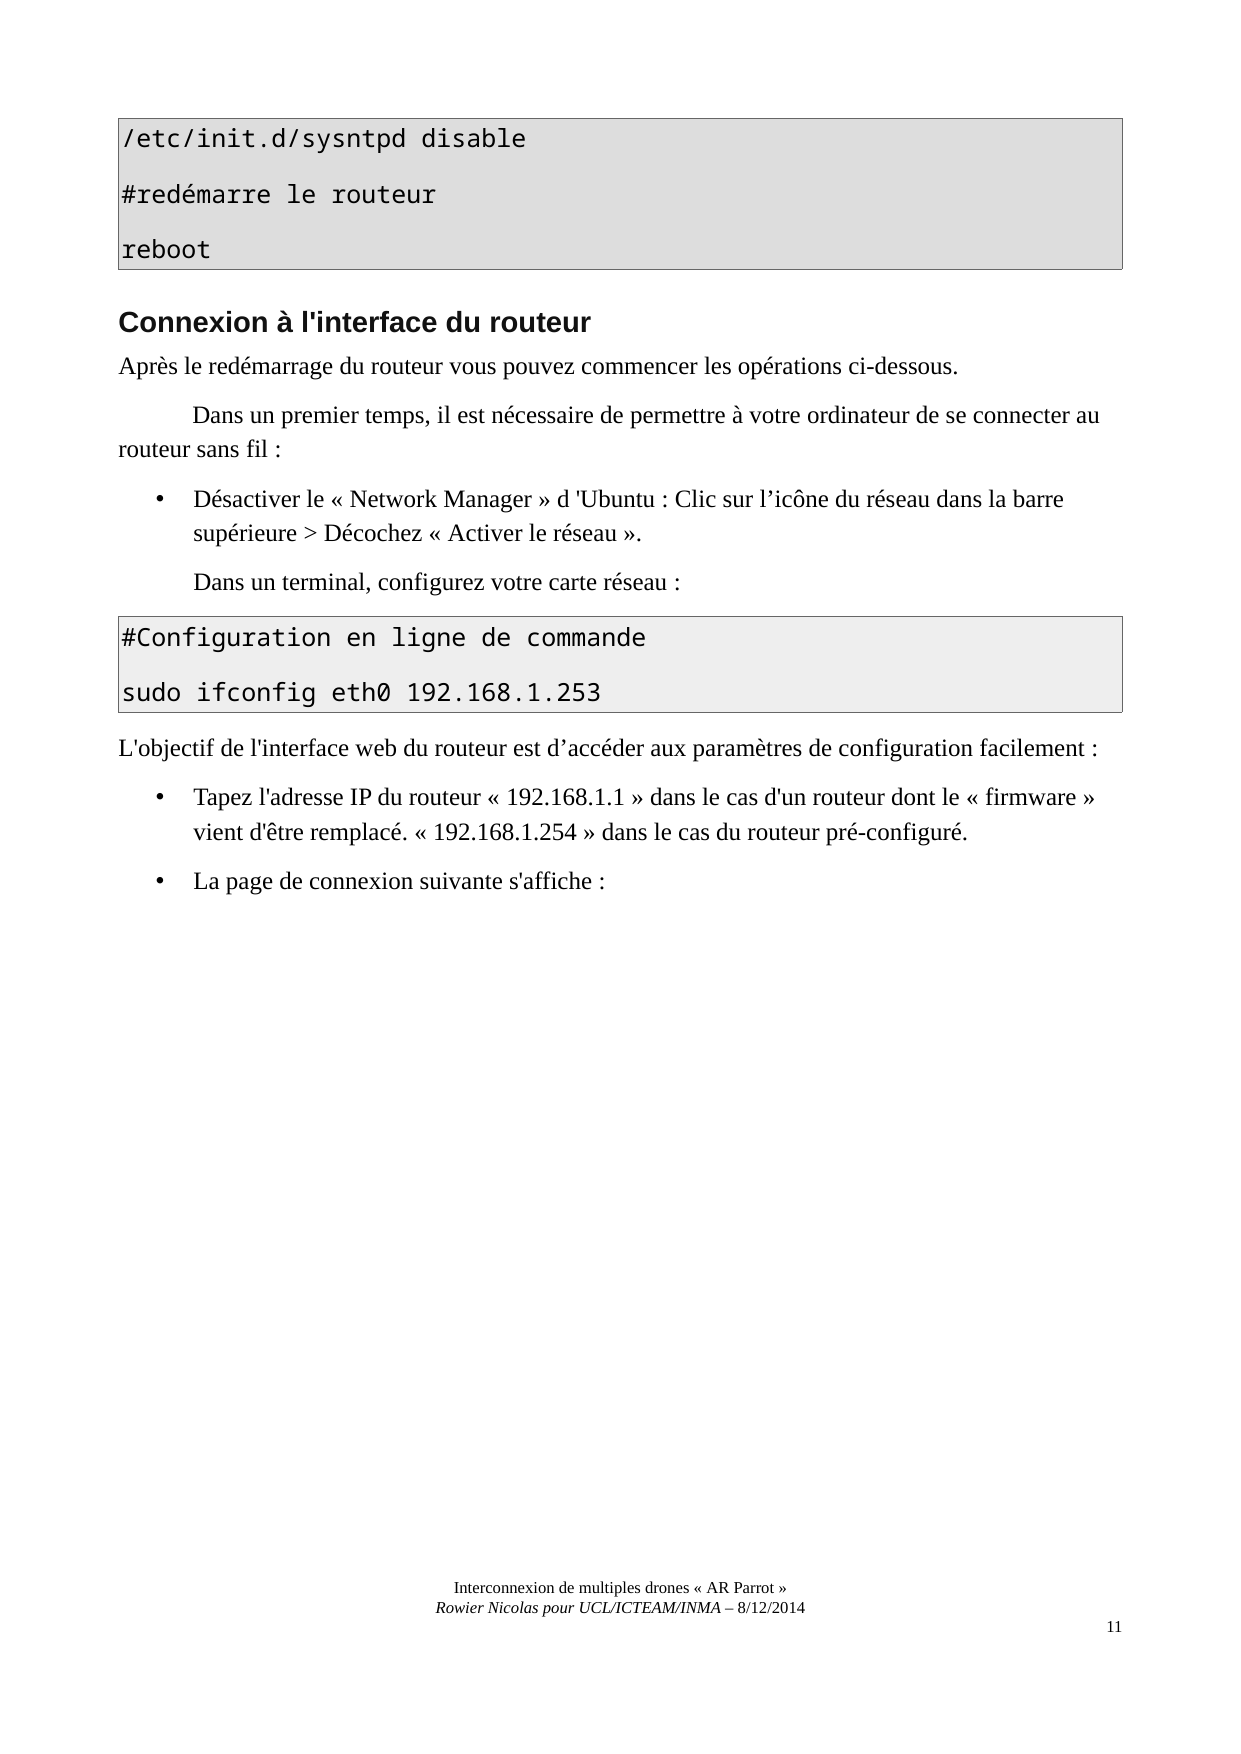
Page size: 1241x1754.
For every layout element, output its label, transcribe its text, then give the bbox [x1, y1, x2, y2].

list Dans un terminal, configurez votre carte réseau : [156, 567, 1122, 596]
text reboot [119, 229, 1122, 269]
text Dans un premier temps, il est nécessaire de permettre à votre ordinateur de se connecter au routeur sans fil : [118, 400, 1122, 463]
list Tapez l'adresse IP du routeur « 192.168.1.1 » dans le cas d'un routeur dont le « firmware » vient d'être remplacé. « 192.168.1.254 » dans le cas du routeur pré-configuré. [156, 782, 1122, 845]
list Désactiver le « Network Manager » d 'Ubuntu : Clic sur l’icône du réseau dans la barre supérieure > Décochez « Activer le réseau ». [156, 484, 1122, 547]
text sudo ifconfig eth0 192.168.1.253 [119, 672, 1122, 712]
text #redémarre le routeur [119, 173, 1122, 211]
text /etc/init.d/sysntpd disable [119, 119, 1122, 155]
text #Configuration en ligne de commande [119, 617, 1122, 653]
list La page de connexion suivante s'affiche : [156, 866, 1122, 894]
text Après le redémarrage du routeur vous pouvez commencer les opérations ci-dessous. [118, 351, 1122, 380]
subtitle Connexion à l'interface du routeur [118, 305, 1122, 338]
text L'objectif de l'interface web du routeur est d’accéder aux paramètres de configuration facilement : [118, 733, 1122, 762]
